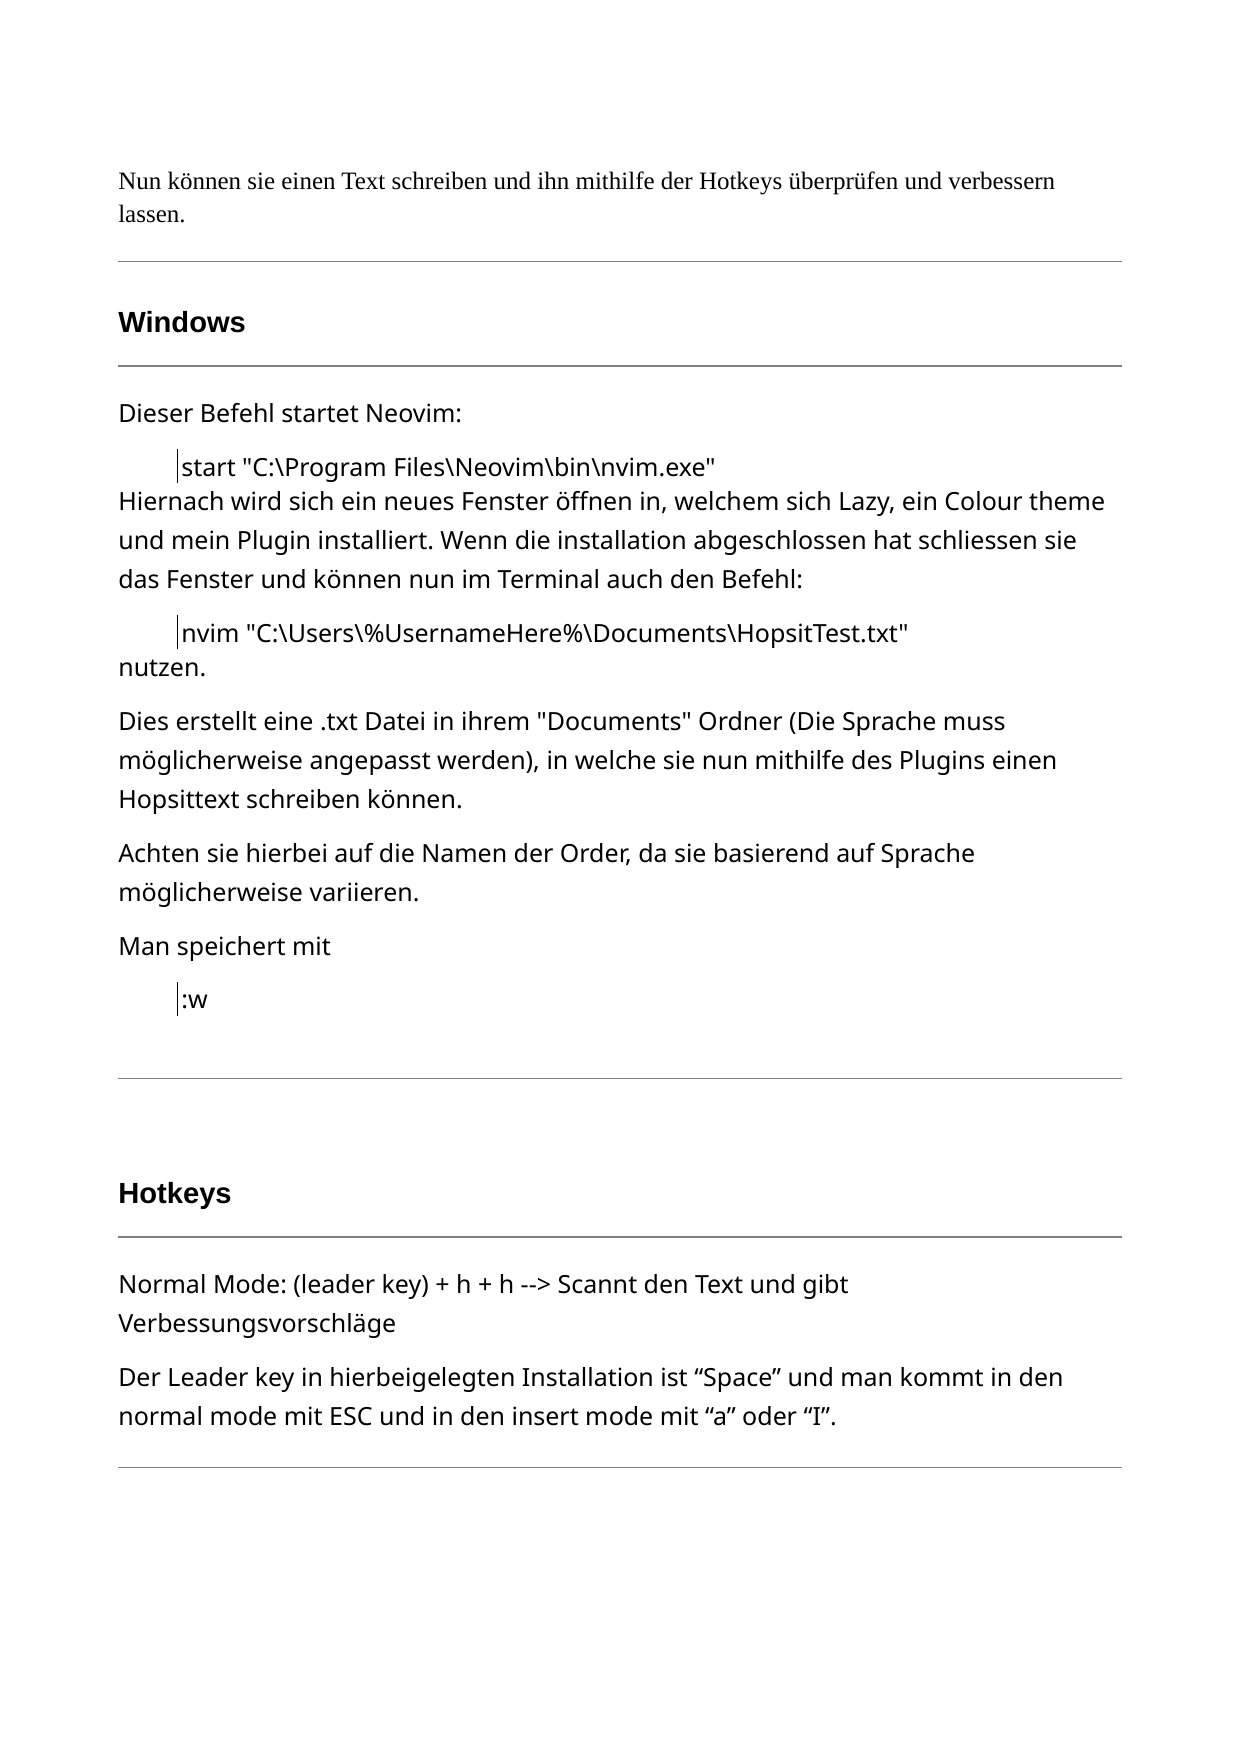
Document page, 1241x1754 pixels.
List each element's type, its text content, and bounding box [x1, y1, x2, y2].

subtitle Windows [118, 305, 1122, 339]
text Normal Mode: (leader key) + h + h --> Scannt den Text und gibt Verbessungsvorschläge [118, 1267, 1122, 1340]
text nutzen. [118, 649, 1122, 683]
text Dieser Befehl startet Neovim: [118, 396, 1122, 429]
text :w [178, 982, 1063, 1016]
text Achten sie hierbei auf die Namen der Order, da sie basierend auf Sprache möglicherweise variieren. [118, 835, 1122, 908]
text Der Leader key in hierbeigelegten Installation ist “Space” und man kommt in den normal mode mit ESC und in den insert mode mit “a” oder “I”. [118, 1359, 1122, 1433]
text Man speichert mit [118, 928, 1122, 962]
text Dies erstellt eine .txt Datei in ihrem "Documents" Ordner (Die Sprache muss möglicherweise angepasst werden), in welche sie nun mithilfe des Plugins einen Hopsittext schreiben können. [118, 703, 1122, 816]
text nvim "C:\Users\%UsernameHere%\Documents\HopsitTest.txt" [178, 615, 1063, 649]
text start "C:\Program Files\Neovim\bin\nvim.exe" [178, 449, 1063, 483]
text Nun können sie einen Text schreiben und ihn mithilfe der Hotkeys überprüfen und verbessern lassen. [118, 166, 1122, 227]
text Hiernach wird sich ein neues Fenster öffnen in, welchem sich Lazy, ein Colour theme und mein Plugin installiert. Wenn die installation abgeschlossen hat schliessen sie das Fenster und können nun im Terminal auch den Befehl: [118, 483, 1122, 596]
subtitle Hotkeys [118, 1176, 1122, 1210]
